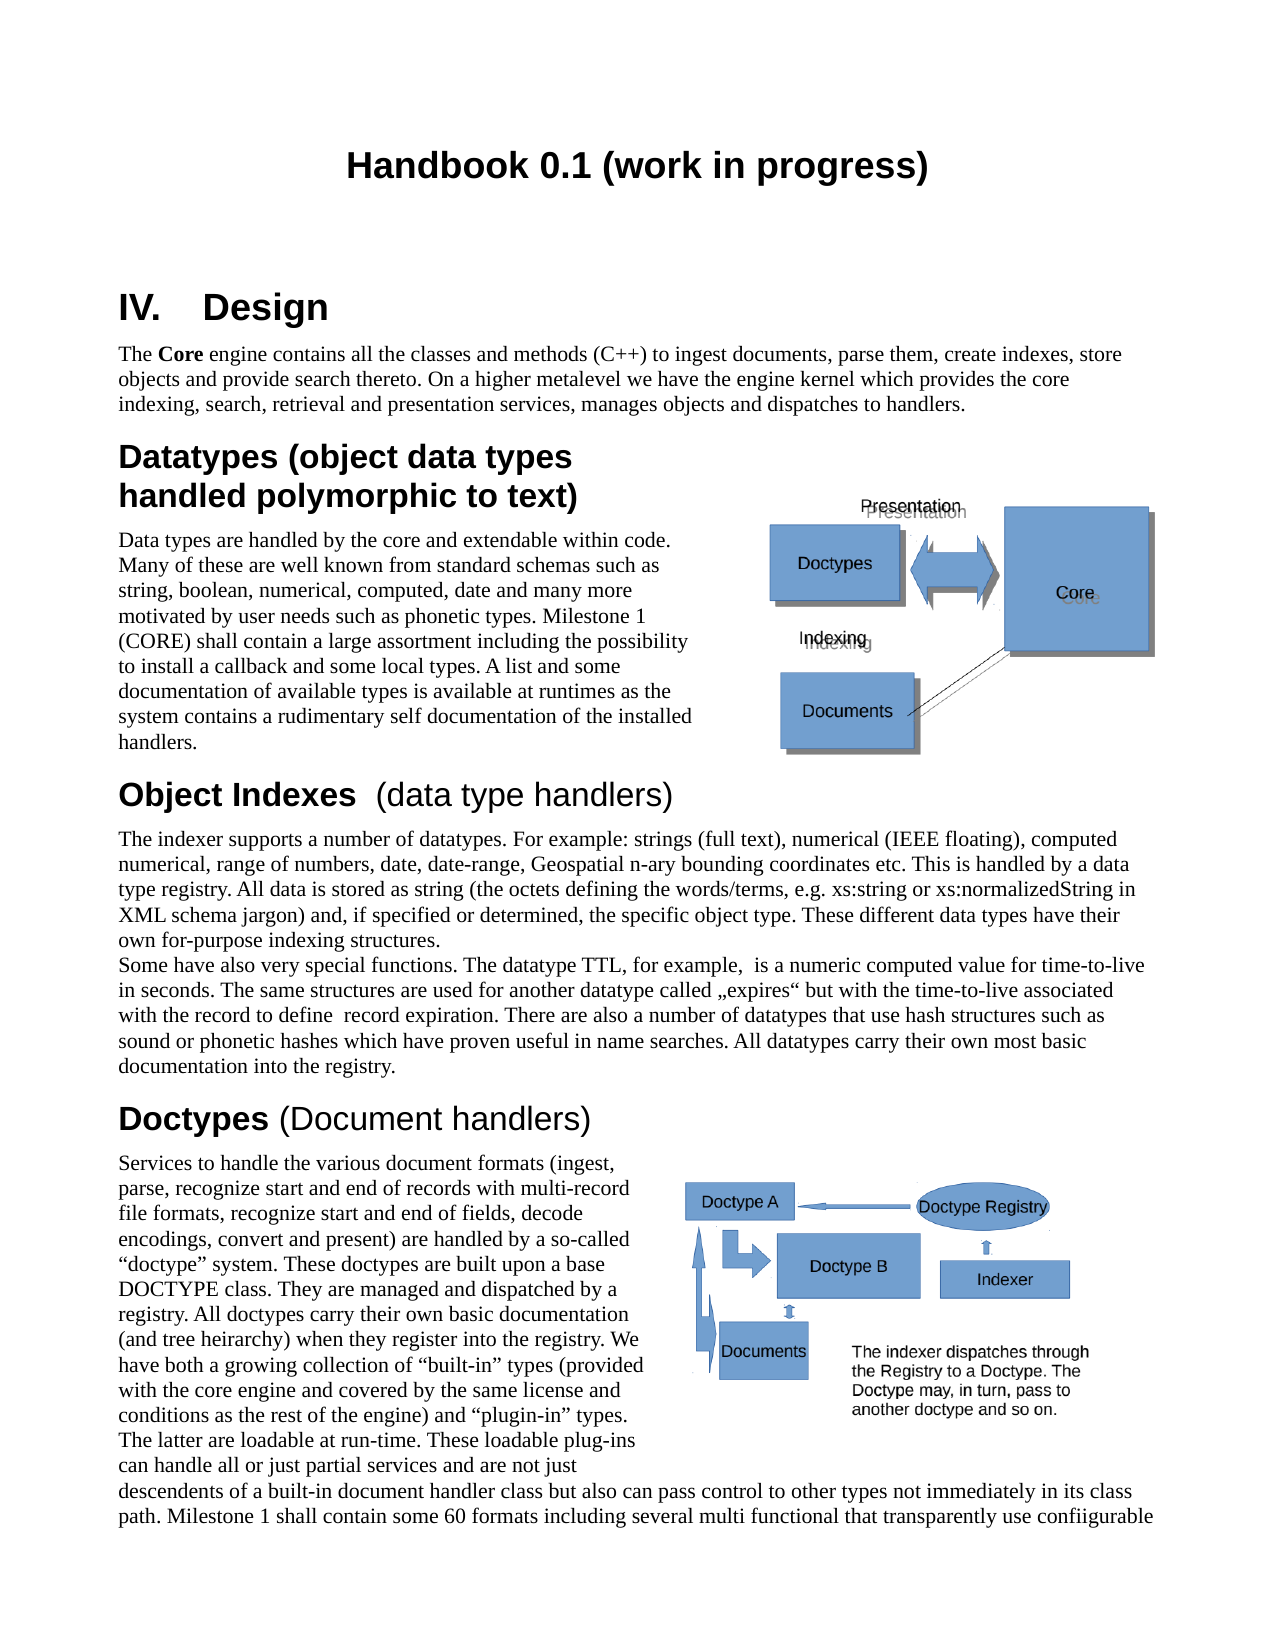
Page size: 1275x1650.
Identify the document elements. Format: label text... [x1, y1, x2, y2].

text Some have also very special functions. The datatype TTL, for example, is a numeric computed value for time-to-live in seconds. The same structures are used for another datatype called „expires“ but with the time-to-live associated with the record to define record expiration. There are also a number of datatypes that use hash structures such as sound or phonetic hashes which have proven useful in name searches. All datatypes carry their own most basic documentation into the registry. [118, 952, 1157, 1078]
subtitle Doctypes (Document handlers) [118, 1099, 1157, 1137]
subtitle Datatypes (object data types handled polymorphic to text) [118, 437, 1157, 514]
subtitle Object Indexes (data type handlers) [118, 775, 698, 813]
picture [698, 449, 1215, 813]
picture [645, 1132, 1132, 1474]
text Data types are handled by the core and extendable within code. Many of these are well known from standard schemas such as string, boolean, numerical, computed, date and many more motivated by user needs such as phonetic types. Milestone 1 (CORE) shall contain a large assortment including the possibility to install a callback and some local types. A list and some documentation of available types is available at runtimes as the system contains a rudimentary self documentation of the installed handlers. [118, 527, 698, 754]
text Services to handle the various document formats (ingest, parse, recognize start and end of records with multi-record file formats, recognize start and end of fields, decode encodings, convert and present) are handled by a so-called “doctype” system. These doctypes are built upon a base DOCTYPE class. They are managed and dispatched by a registry. All doctypes carry their own basic documentation (and tree heirarchy) when they register into the registry. We have both a growing collection of “built-in” types (provided with the core engine and covered by the same license and conditions as the rest of the engine) and “plugin-in” types. The latter are loadable at run-time. These loadable plug-ins can handle all or just partial services and are not just descendents of a built-in document handler class but also can pass control to other types not immediately in its class path. Milestone 1 shall contain some 60 formats including several multi functional that transparently use confiigurable [118, 1150, 1157, 1528]
subtitle Design [118, 285, 1157, 328]
text The Core engine contains all the classes and methods (C++) to ingest documents, parse them, create indexes, store objects and provide search thereto. On a higher metalevel we have the engine kernel which provides the core indexing, search, retrieval and presentation services, manages objects and dispatches to handlers. [118, 341, 1157, 416]
text The indexer supports a number of datatypes. For example: strings (full text), numerical (IEEE floating), computed numerical, range of numbers, date, date-range, Geospatial n-ary bounding coordinates etc. This is handled by a data type registry. All data is stored as string (the octets defining the words/terms, e.g. xs:string or xs:normalizedString in XML schema jargon) and, if specified or determined, the specific object type. These different data types have their own for-purpose indexing structures. [118, 826, 1157, 952]
